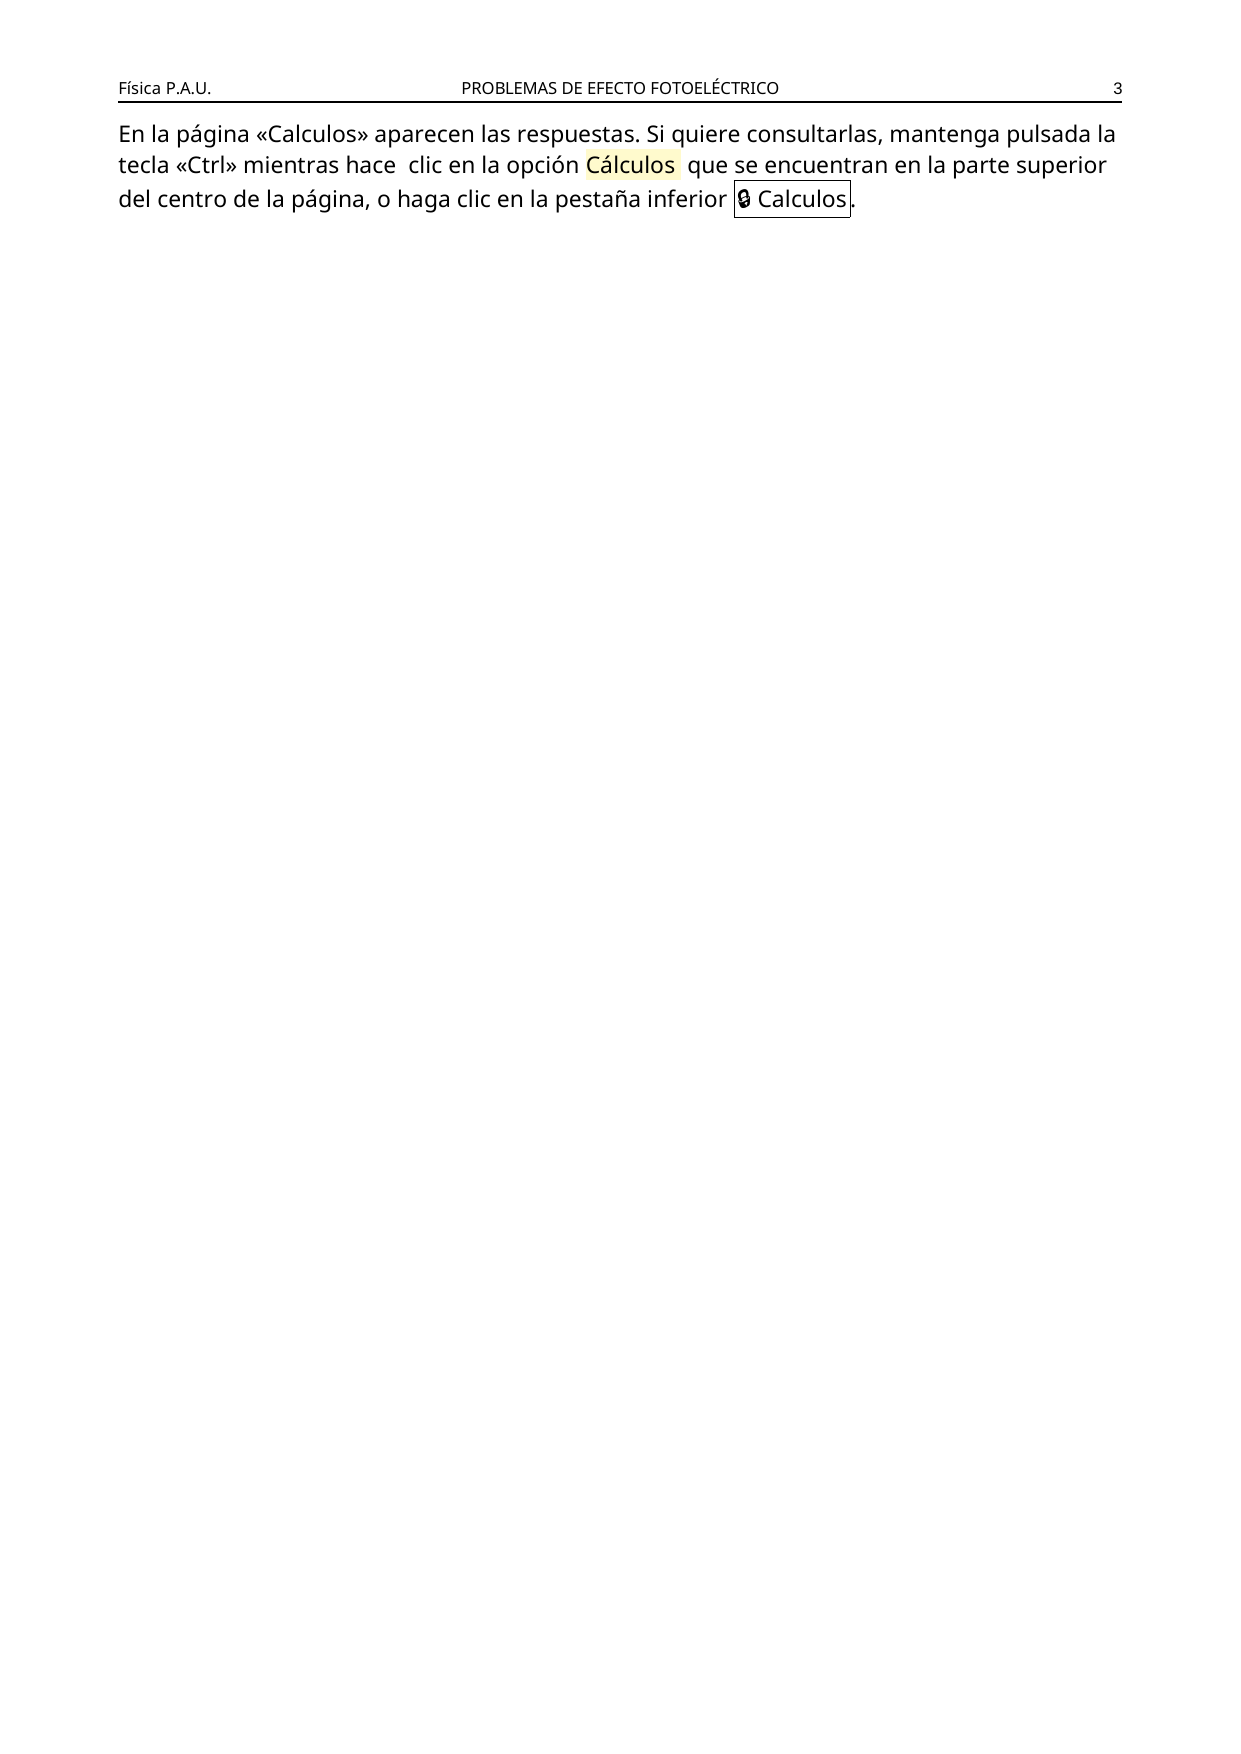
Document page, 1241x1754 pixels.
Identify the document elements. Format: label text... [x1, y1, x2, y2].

text En la página «Calculos» aparecen las respuestas. Si quiere consultarlas, mantenga pulsada la tecla «Ctrl» mientras hace clic en la opción Cálculos que se encuentran en la parte superior del centro de la página, o haga clic en la pestaña inferior 🔒 Calculos. [118, 118, 1122, 217]
